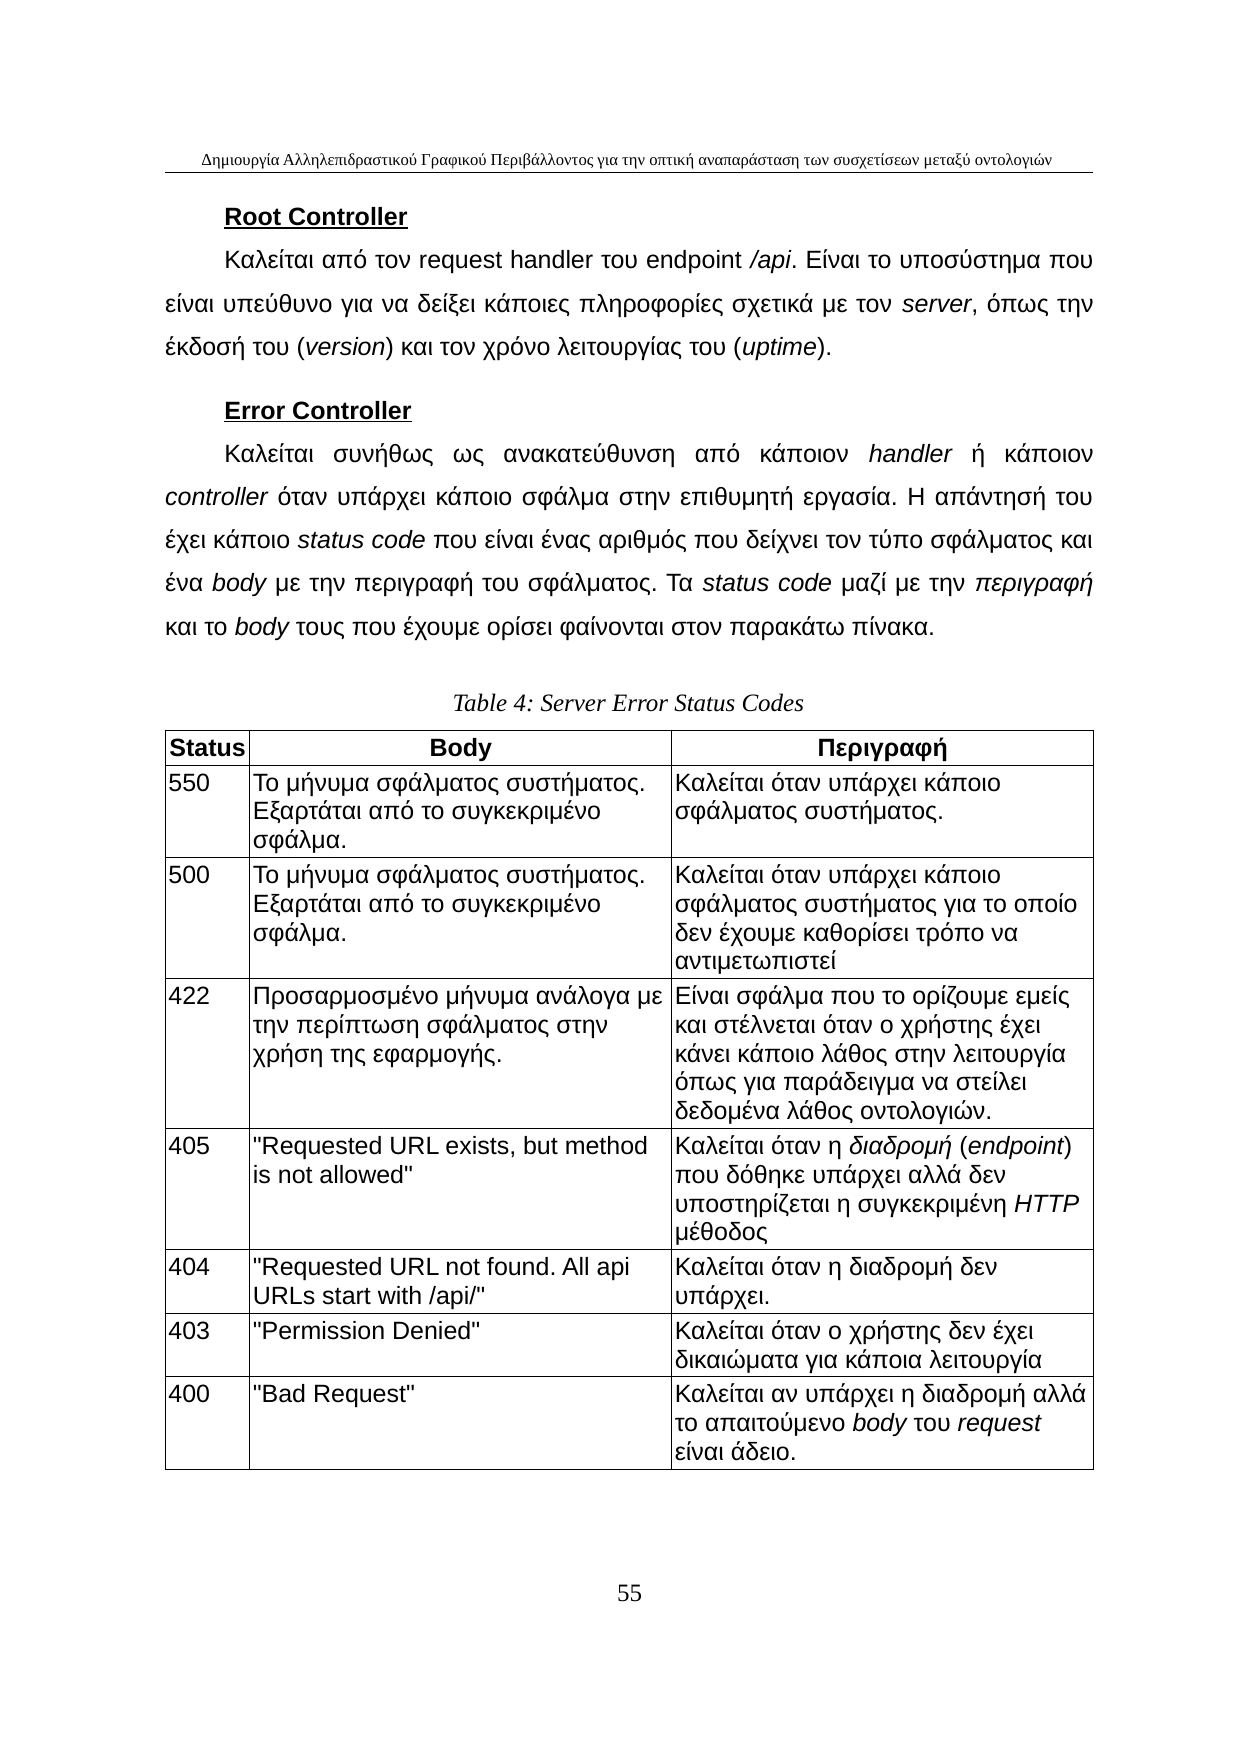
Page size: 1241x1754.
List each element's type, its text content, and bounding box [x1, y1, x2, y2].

table_cell 550 [166, 766, 249, 857]
table_cell "Permission Denied" [250, 1314, 671, 1376]
table_cell Καλείται όταν υπάρχει κάποιο σφάλματος συστήματος. [672, 766, 1093, 857]
table_cell Προσαρμοσμένο μήνυμα ανάλογα με την περίπτωση σφάλματος στην χρήση της εφαρμογής. [250, 979, 671, 1128]
table_cell Καλείται όταν η διαδρομή (endpoint) που δόθηκε υπάρχει αλλά δεν υποστηρίζεται η συγκεκριμένη HTTP μέθοδος [672, 1129, 1093, 1249]
table_cell Το μήνυμα σφάλματος συστήματος. Εξαρτάται από το συγκεκριμένο σφάλμα. [250, 858, 671, 978]
table_cell "Bad Request" [250, 1377, 671, 1469]
table_cell Καλείται όταν η διαδρομή δεν υπάρχει. [672, 1250, 1093, 1313]
table_header Status [166, 731, 249, 764]
table_header Body [250, 731, 671, 764]
table_cell "Requested URL not found. All api URLs start with /api/" [250, 1250, 671, 1313]
text Καλείται από τον request handler του endpoint /api. Είναι το υποσύστημα που είναι υπεύθυνο για να δείξει κάποιες πληροφορίες σχετικά με τον server, όπως την έκδοσή του (version) και τον χρόνο λειτουργίας του (uptime). [165, 245, 1093, 360]
table_cell "Requested URL exists, but method is not allowed" [250, 1129, 671, 1249]
table_cell Καλείται όταν υπάρχει κάποιο σφάλματος συστήματος για το οποίο δεν έχουμε καθορίσει τρόπο να αντιμετωπιστεί [672, 858, 1093, 978]
table_cell Καλείται αν υπάρχει η διαδρομή αλλά το απαιτούμενο body του request είναι άδειο. [672, 1377, 1093, 1469]
table_cell 403 [166, 1314, 249, 1376]
text Καλείται συνήθως ως ανακατεύθυνση από κάποιον handler ή κάποιον controller όταν υπάρχει κάποιο σφάλμα στην επιθυμητή εργασία. Η απάντησή του έχει κάποιο status code που είναι ένας αριθμός που δείχνει τον τύπο σφάλματος και ένα body με την περιγραφή του σφάλματος. Τα status code μαζί με την περιγραφή και το body τους που έχουμε ορίσει φαίνονται στον παρακάτω πίνακα. [165, 439, 1093, 640]
table_cell Το μήνυμα σφάλματος συστήματος. Εξαρτάται από το συγκεκριμένο σφάλμα. [250, 766, 671, 857]
table_cell 400 [166, 1377, 249, 1469]
table_cell Καλείται όταν ο χρήστης δεν έχει δικαιώματα για κάποια λειτουργία [672, 1314, 1093, 1376]
text Error Controller [165, 396, 1093, 425]
table_cell 422 [166, 979, 249, 1128]
text Table 4: Server Error Status Codes [165, 688, 1093, 717]
table_cell 500 [166, 858, 249, 978]
table_cell 405 [166, 1129, 249, 1249]
table_header Περιγραφή [672, 731, 1093, 764]
table_cell 404 [166, 1250, 249, 1313]
table_cell Είναι σφάλμα που το ορίζουμε εμείς και στέλνεται όταν ο χρήστης έχει κάνει κάποιο λάθος στην λειτουργία όπως για παράδειγμα να στείλει δεδομένα λάθος οντολογιών. [672, 979, 1093, 1128]
text Root Controller [165, 202, 1093, 231]
